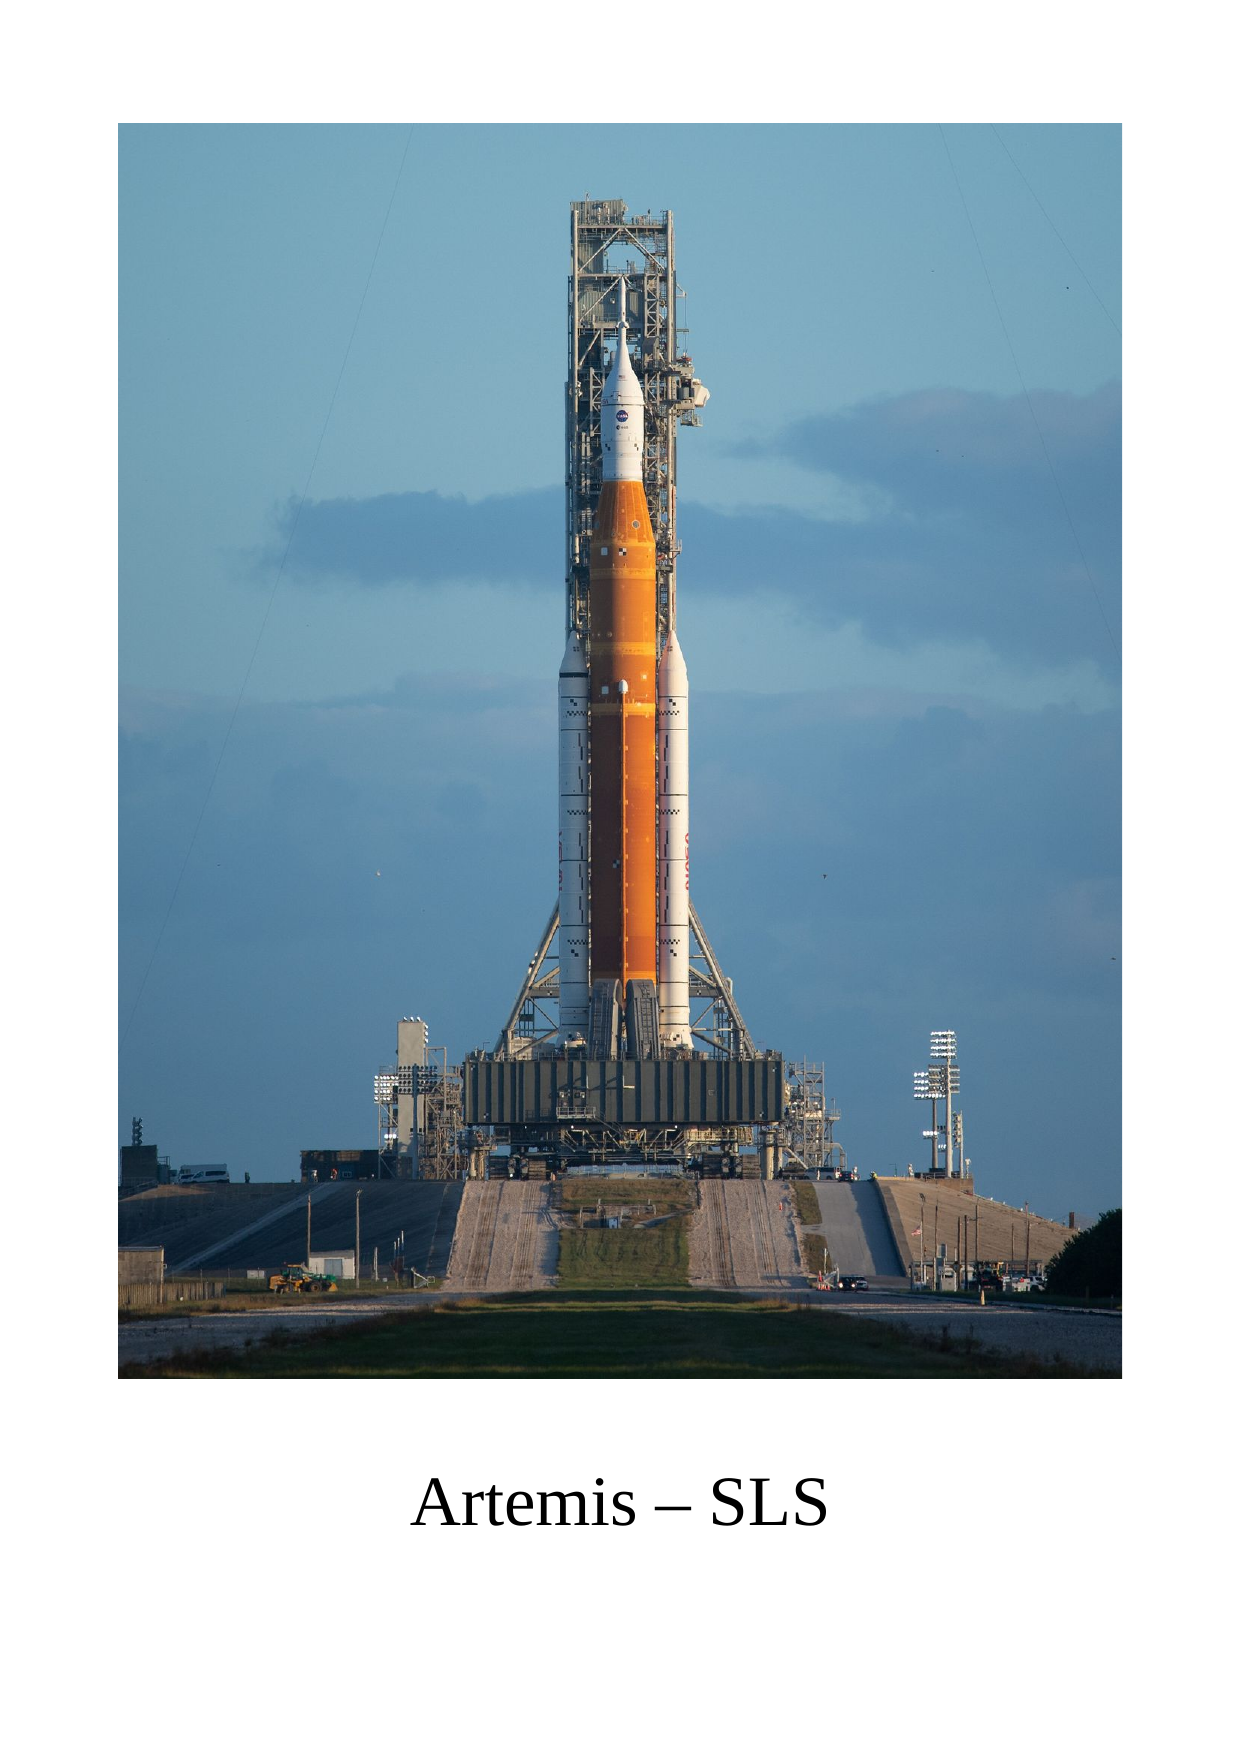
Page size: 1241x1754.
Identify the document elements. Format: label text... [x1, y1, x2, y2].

picture [118, 123, 1123, 1379]
text Artemis – SLS [118, 1459, 1122, 1541]
